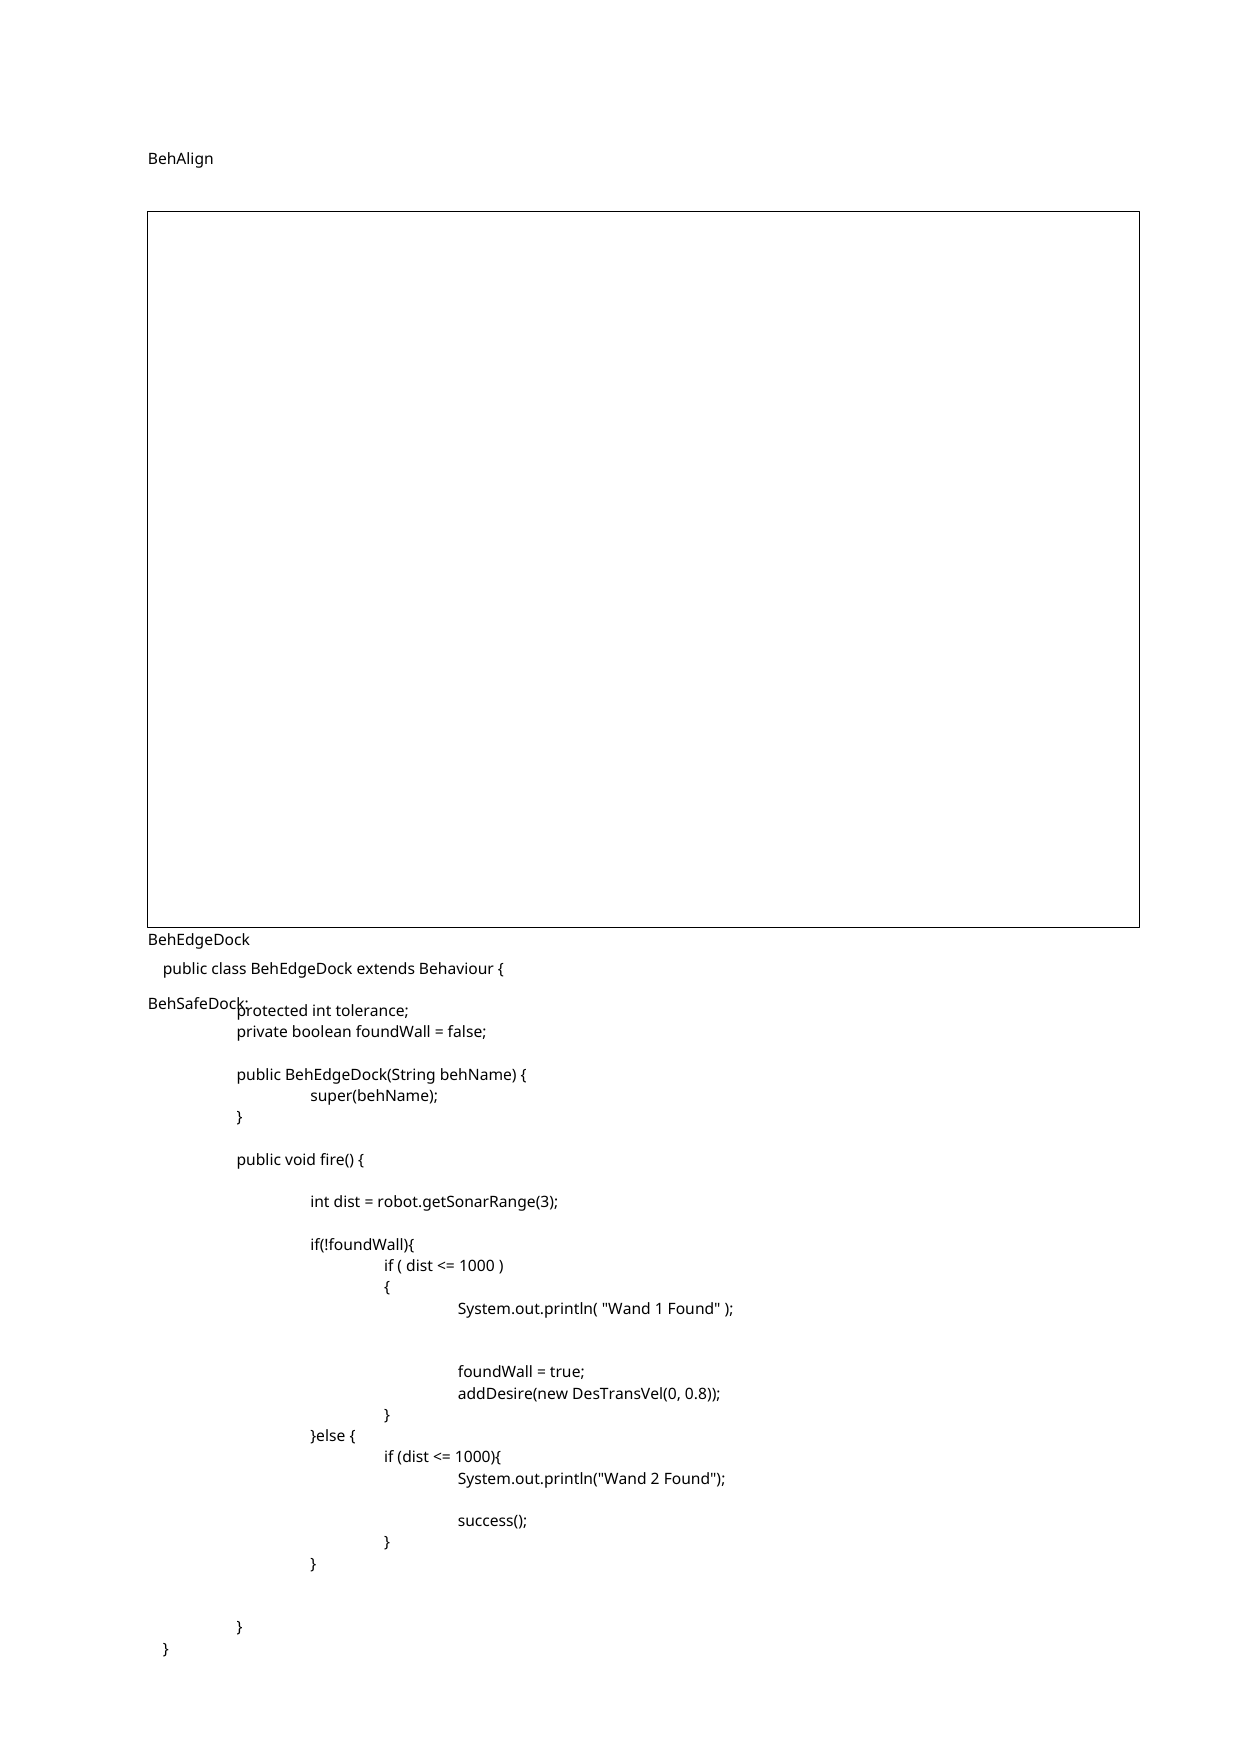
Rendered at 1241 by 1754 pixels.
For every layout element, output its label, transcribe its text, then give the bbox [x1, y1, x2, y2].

text if ( dist <= 1000 ) [163, 1255, 1125, 1276]
text System.out.println( "Wand 1 Found" ); [163, 1297, 1125, 1319]
text int dist = robot.getSonarRange(3); [163, 1191, 1125, 1212]
text } [163, 1531, 1125, 1552]
text } [163, 1637, 1125, 1659]
text public void fire() { [163, 1149, 1125, 1170]
text } [163, 1616, 1125, 1637]
text if(!foundWall){ [163, 1234, 1125, 1255]
text { [163, 1276, 1125, 1297]
text public BehEdgeDock(String behName) { [163, 1064, 1125, 1085]
text public class BehEdgeDock extends Behaviour { [163, 957, 1125, 979]
text }else { [163, 1425, 1125, 1446]
text foundWall = true; [163, 1361, 1125, 1382]
text [148, 190, 1093, 211]
text super(behName); [163, 1085, 1125, 1106]
text [148, 212, 1093, 927]
text success(); [163, 1510, 1125, 1531]
text } [163, 1552, 1125, 1574]
text BehEdgeDock [148, 928, 1093, 950]
text BehAlign [148, 148, 1093, 169]
text protected int tolerance; [163, 1000, 1125, 1021]
text System.out.println("Wand 2 Found"); [163, 1467, 1125, 1489]
text addDesire(new DesTransVel(0, 0.8)); [163, 1382, 1125, 1404]
text BehSafeDock: [148, 992, 1093, 1014]
text } [163, 1404, 1125, 1425]
text private boolean foundWall = false; [163, 1021, 1125, 1042]
text if (dist <= 1000){ [163, 1446, 1125, 1467]
text } [163, 1106, 1125, 1127]
